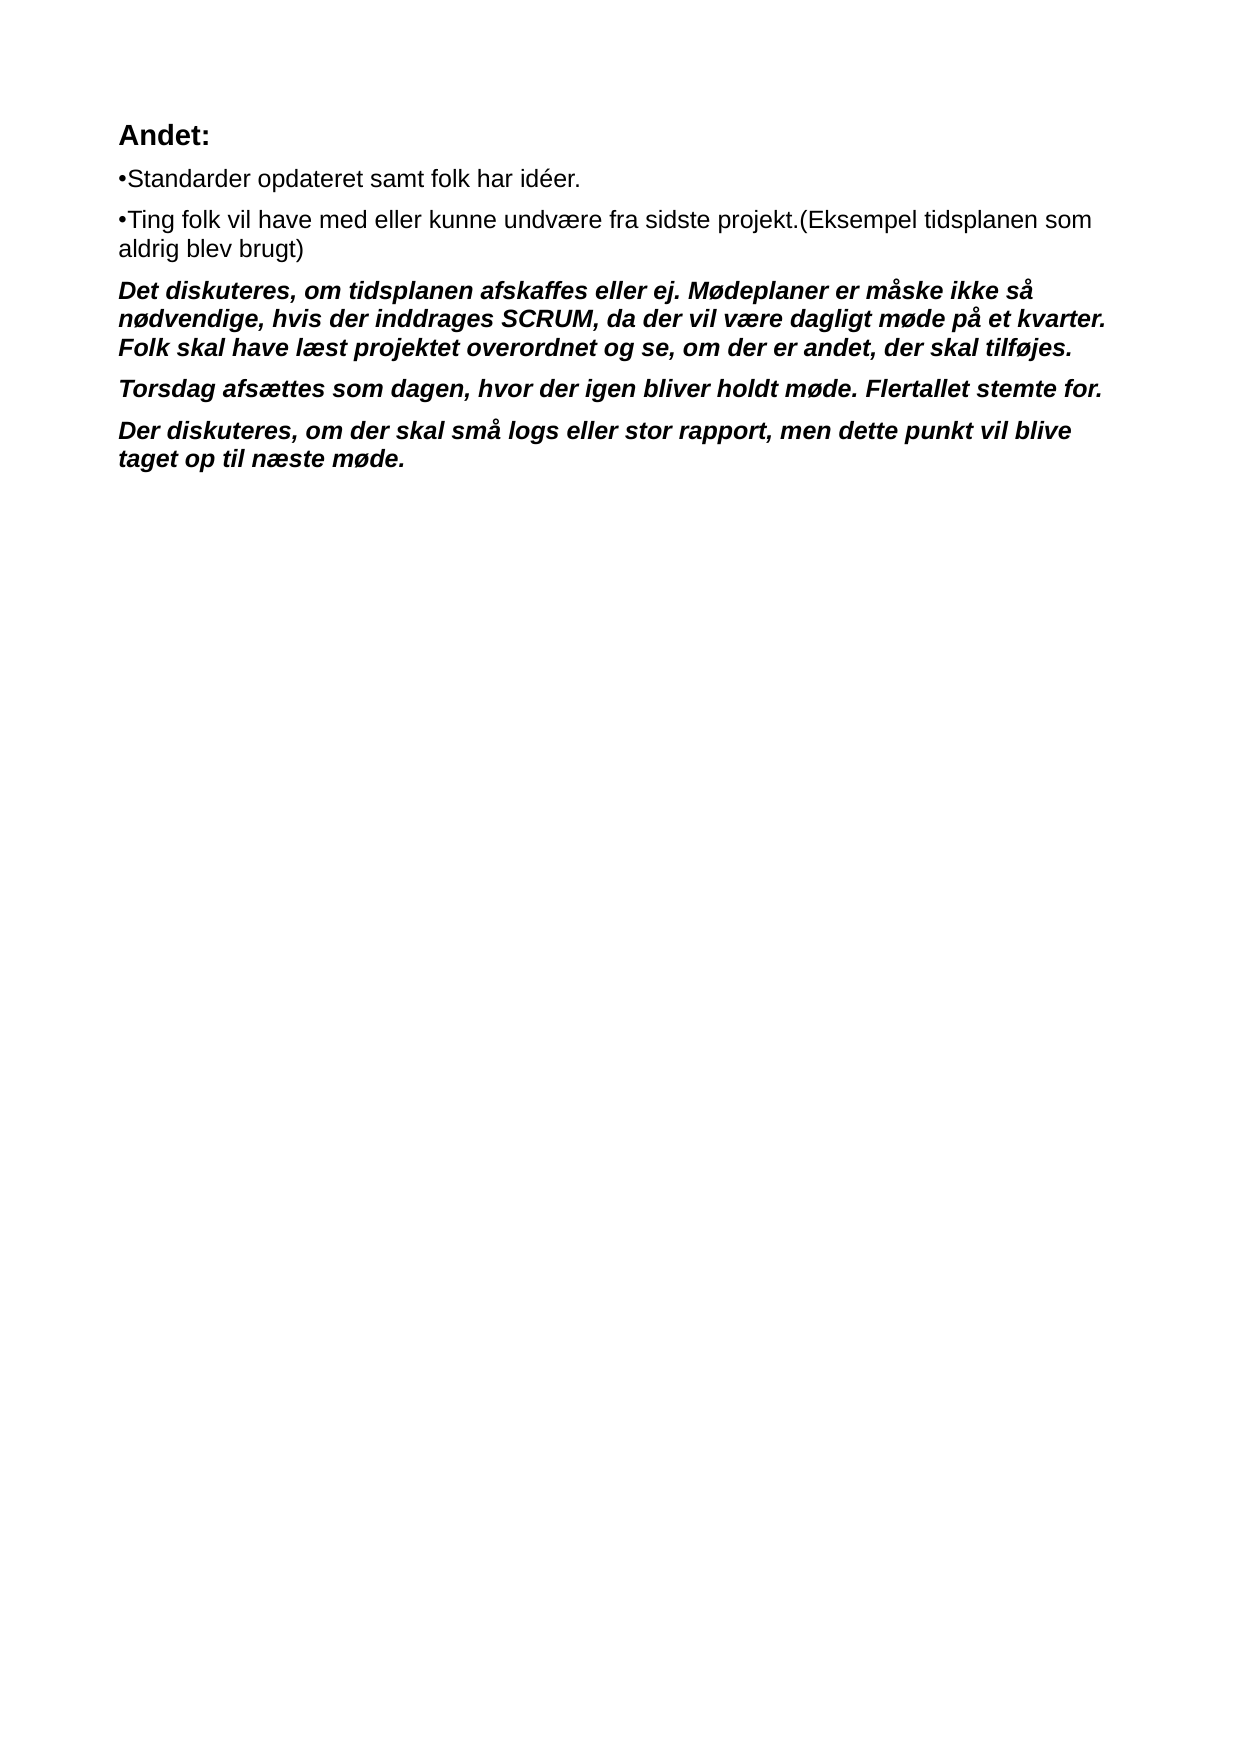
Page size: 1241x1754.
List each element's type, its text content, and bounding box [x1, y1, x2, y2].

text Torsdag afsættes som dagen, hvor der igen bliver holdt møde. Flertallet stemte for. [118, 374, 1122, 403]
text Det diskuteres, om tidsplanen afskaffes eller ej. Mødeplaner er måske ikke så nødvendige, hvis der inddrages SCRUM, da der vil være dagligt møde på et kvarter. Folk skal have læst projektet overordnet og se, om der er andet, der skal tilføjes. [118, 276, 1122, 362]
text Der diskuteres, om der skal små logs eller stor rapport, men dette punkt vil blive taget op til næste møde. [118, 416, 1122, 473]
list Ting folk vil have med eller kunne undvære fra sidste projekt.(Eksempel tidsplanen som aldrig blev brugt) [118, 206, 1122, 263]
list Standarder opdateret samt folk har idéer. [118, 164, 1122, 193]
subtitle Andet: [118, 118, 1122, 152]
